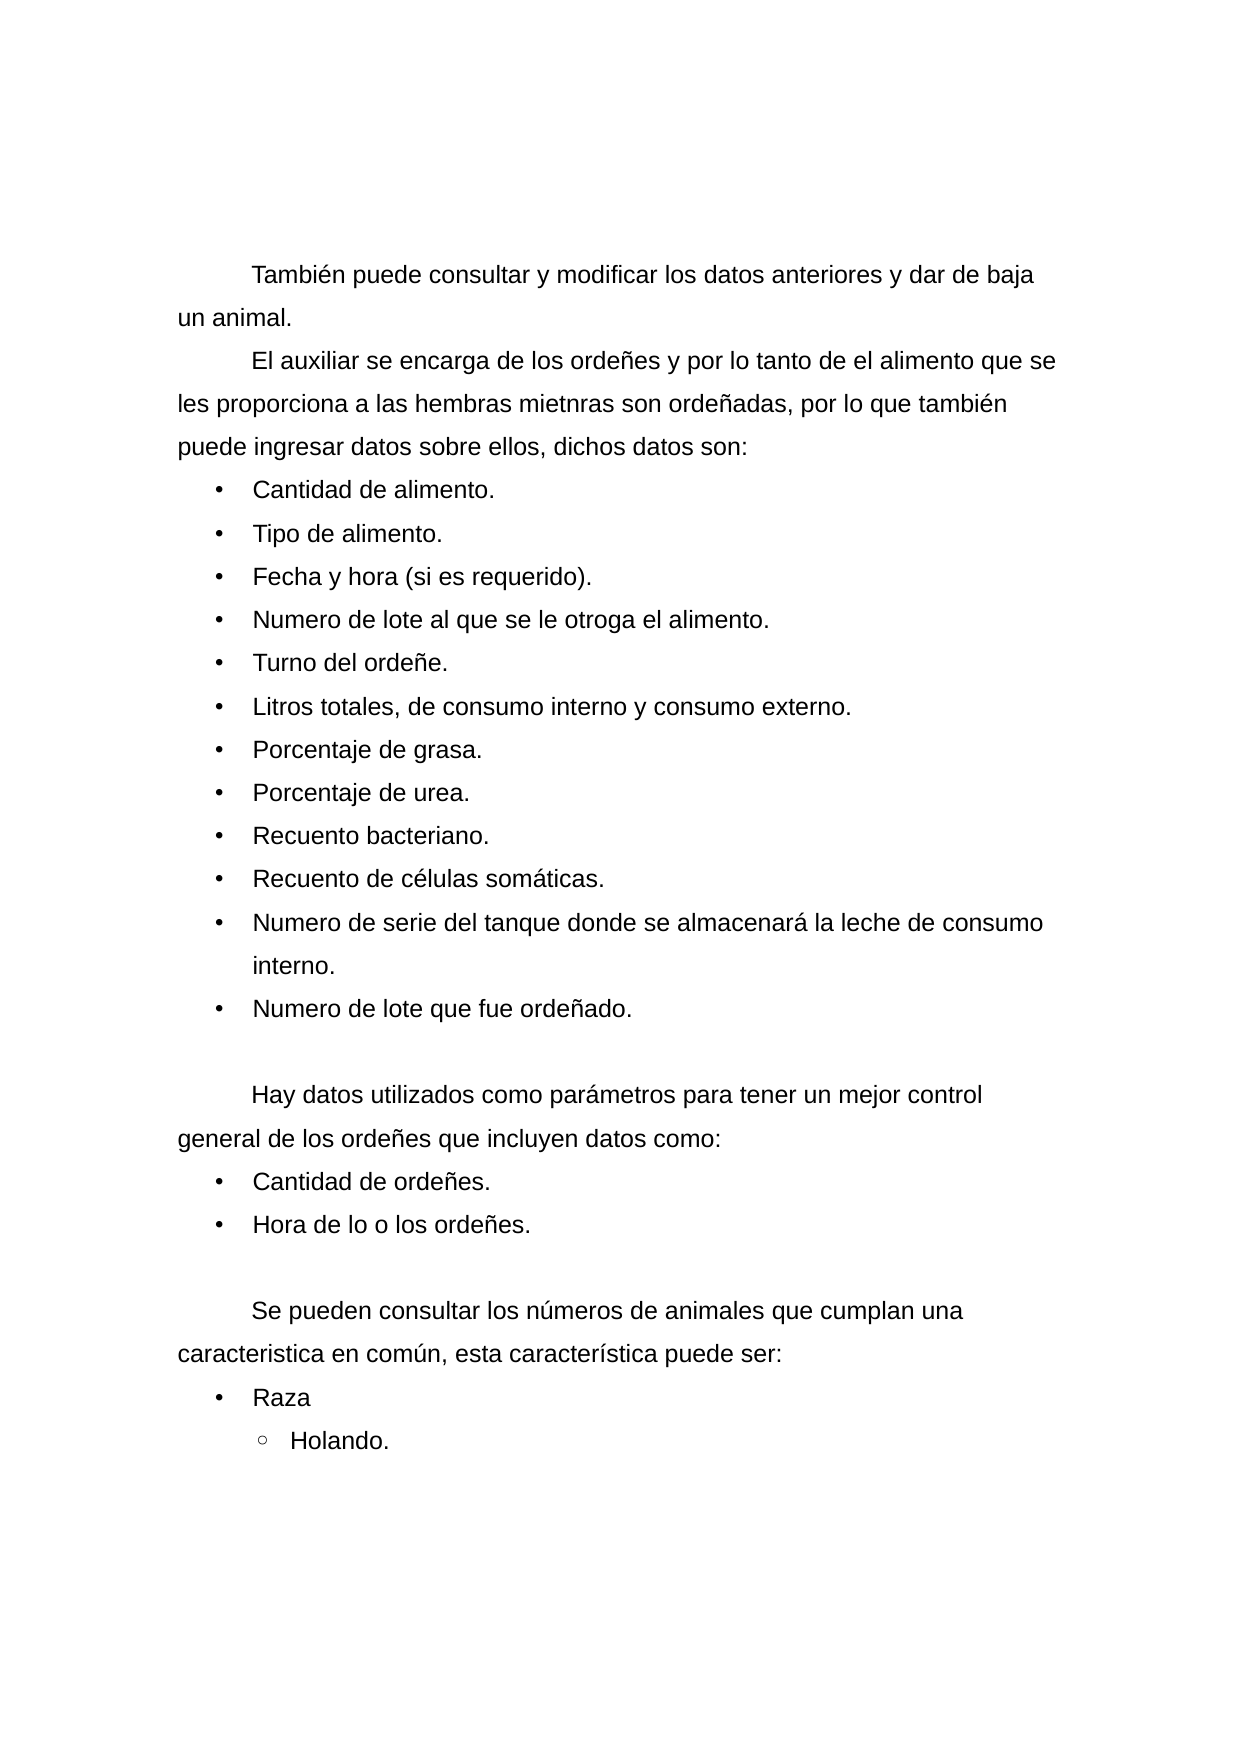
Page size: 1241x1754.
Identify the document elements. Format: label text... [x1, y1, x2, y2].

text Se pueden consultar los números de animales que cumplan una caracteristica en común, esta característica puede ser: [177, 1296, 1063, 1368]
list Hora de lo o los ordeñes. [215, 1210, 1063, 1239]
list Porcentaje de grasa. [215, 735, 1063, 764]
list Numero de lote que fue ordeñado. [215, 994, 1063, 1023]
list Recuento bacteriano. [215, 821, 1063, 850]
list Litros totales, de consumo interno y consumo externo. [215, 692, 1063, 720]
list Porcentaje de urea. [215, 778, 1063, 807]
list Turno del ordeñe. [215, 648, 1063, 677]
list Fecha y hora (si es requerido). [215, 562, 1063, 591]
list Numero de serie del tanque donde se almacenará la leche de consumo interno. [215, 908, 1063, 980]
text También puede consultar y modificar los datos anteriores y dar de baja un animal. [177, 260, 1063, 332]
list Tipo de alimento. [215, 519, 1063, 547]
text El auxiliar se encarga de los ordeñes y por lo tanto de el alimento que se les proporciona a las hembras mietnras son ordeñadas, por lo que también puede ingresar datos sobre ellos, dichos datos son: [177, 346, 1063, 461]
list Numero de lote al que se le otroga el alimento. [215, 605, 1063, 634]
list Holando. [252, 1426, 1063, 1454]
list Raza [215, 1382, 1063, 1411]
list Recuento de células somáticas. [215, 864, 1063, 893]
list Cantidad de alimento. [215, 475, 1063, 504]
text Hay datos utilizados como parámetros para tener un mejor control general de los ordeñes que incluyen datos como: [177, 1080, 1063, 1152]
list Cantidad de ordeñes. [215, 1167, 1063, 1196]
